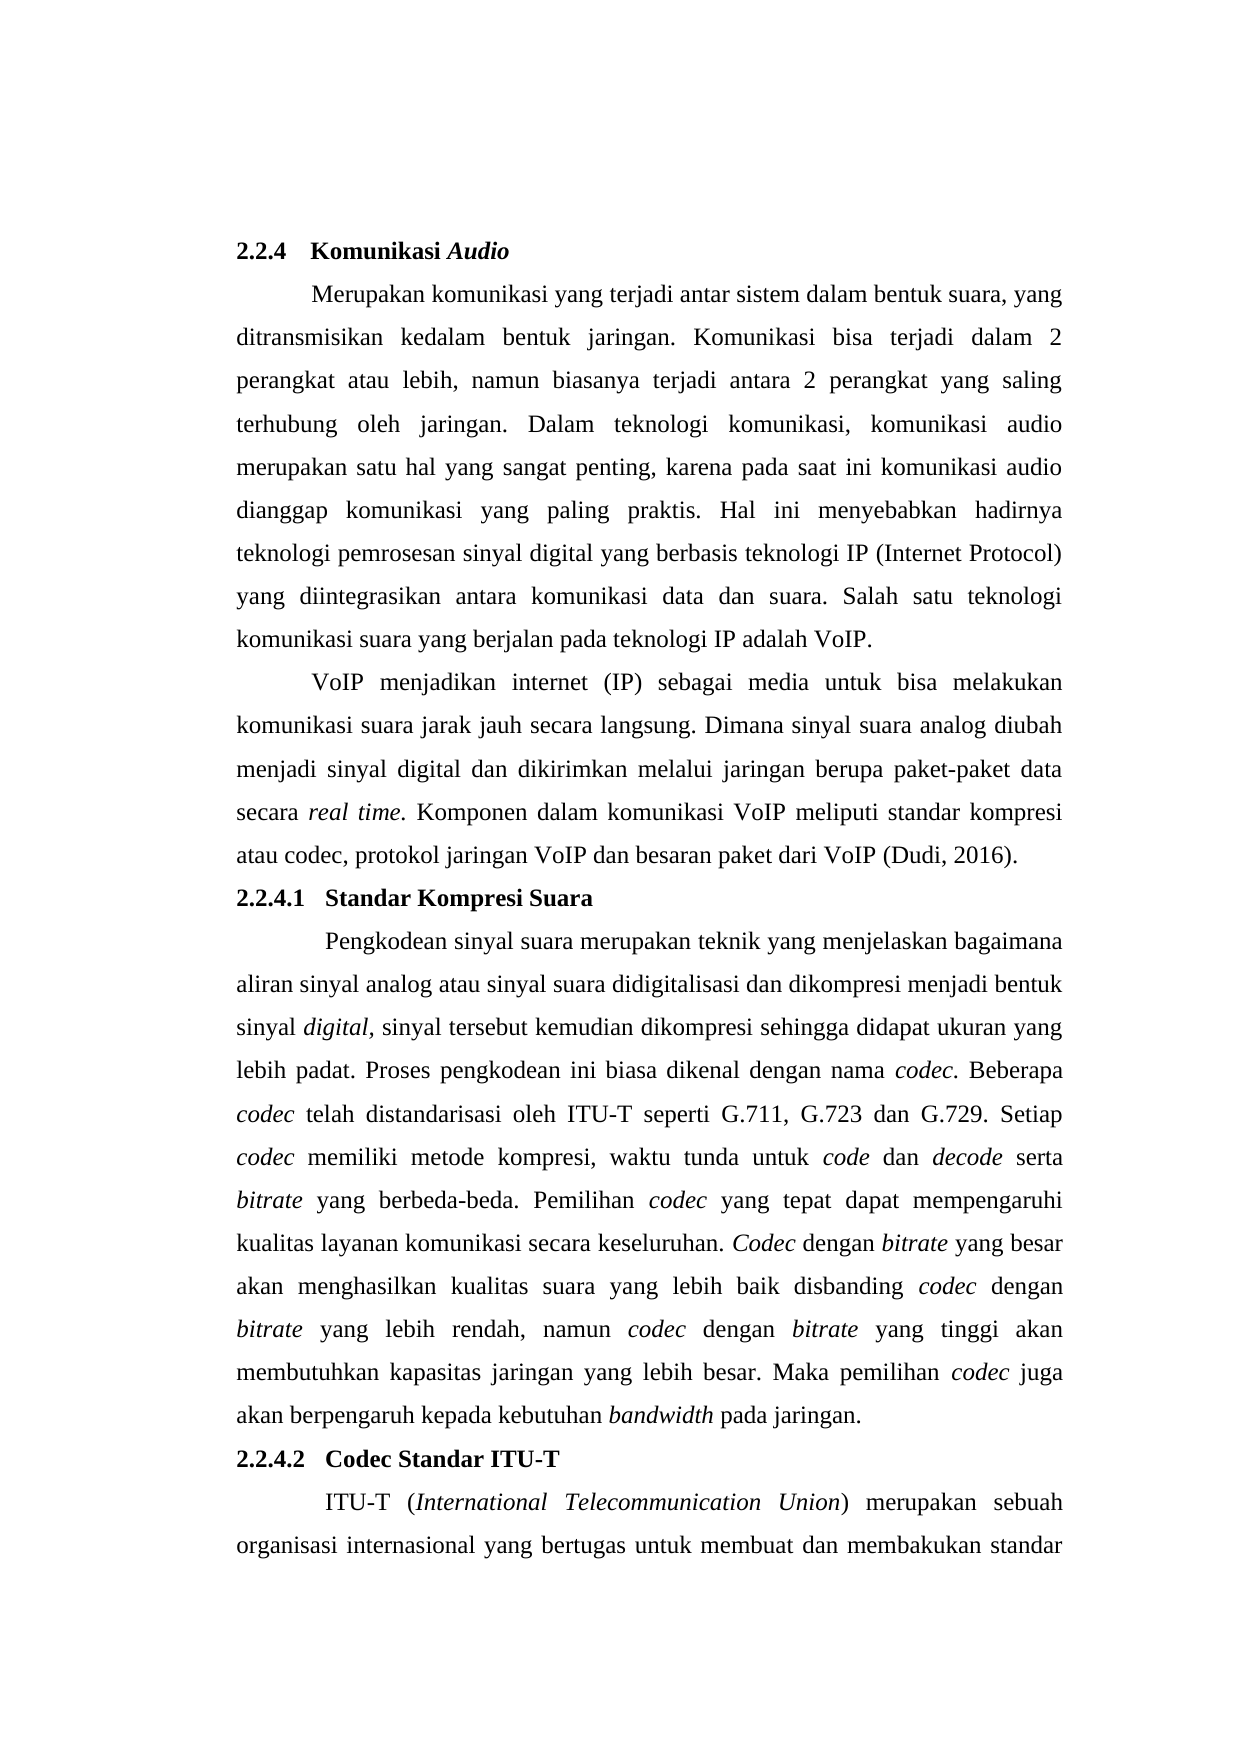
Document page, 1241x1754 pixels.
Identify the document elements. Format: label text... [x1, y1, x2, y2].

list VoIP menjadikan internet (IP) sebagai media untuk bisa melakukan komunikasi suara jarak jauh secara langsung. Dimana sinyal suara analog diubah menjadi sinyal digital dan dikirimkan melalui jaringan berupa paket-paket data secara real time. Komponen dalam komunikasi VoIP meliputi standar kompresi atau codec, protokol jaringan VoIP dan besaran paket dari VoIP (Dudi, 2016). [236, 667, 1063, 869]
list Standar Kompresi Suara [236, 883, 1063, 912]
subtitle Komunikasi Audio [236, 236, 1063, 265]
list Merupakan komunikasi yang terjadi antar sistem dalam bentuk suara, yang ditransmisikan kedalam bentuk jaringan. Komunikasi bisa terjadi dalam 2 perangkat atau lebih, namun biasanya terjadi antara 2 perangkat yang saling terhubung oleh jaringan. Dalam teknologi komunikasi, komunikasi audio merupakan satu hal yang sangat penting, karena pada saat ini komunikasi audio dianggap komunikasi yang paling praktis. Hal ini menyebabkan hadirnya teknologi pemrosesan sinyal digital yang berbasis teknologi IP (Internet Protocol) yang diintegrasikan antara komunikasi data dan suara. Salah satu teknologi komunikasi suara yang berjalan pada teknologi IP adalah VoIP. [236, 279, 1063, 653]
list Codec Standar ITU-T [236, 1444, 1063, 1472]
list Pengkodean sinyal suara merupakan teknik yang menjelaskan bagaimana aliran sinyal analog atau sinyal suara didigitalisasi dan dikompresi menjadi bentuk sinyal digital, sinyal tersebut kemudian dikompresi sehingga didapat ukuran yang lebih padat. Proses pengkodean ini biasa dikenal dengan nama codec. Beberapa codec telah distandarisasi oleh ITU-T seperti G.711, G.723 dan G.729. Setiap codec memiliki metode kompresi, waktu tunda untuk code dan decode serta bitrate yang berbeda-beda. Pemilihan codec yang tepat dapat mempengaruhi kualitas layanan komunikasi secara keseluruhan. Codec dengan bitrate yang besar akan menghasilkan kualitas suara yang lebih baik disbanding codec dengan bitrate yang lebih rendah, namun codec dengan bitrate yang tinggi akan membutuhkan kapasitas jaringan yang lebih besar. Maka pemilihan codec juga akan berpengaruh kepada kebutuhan bandwidth pada jaringan. [236, 926, 1063, 1429]
list ITU-T (International Telecommunication Union) merupakan sebuah organisasi internasional yang bertugas untuk membuat dan membakukan standar [236, 1487, 1063, 1559]
